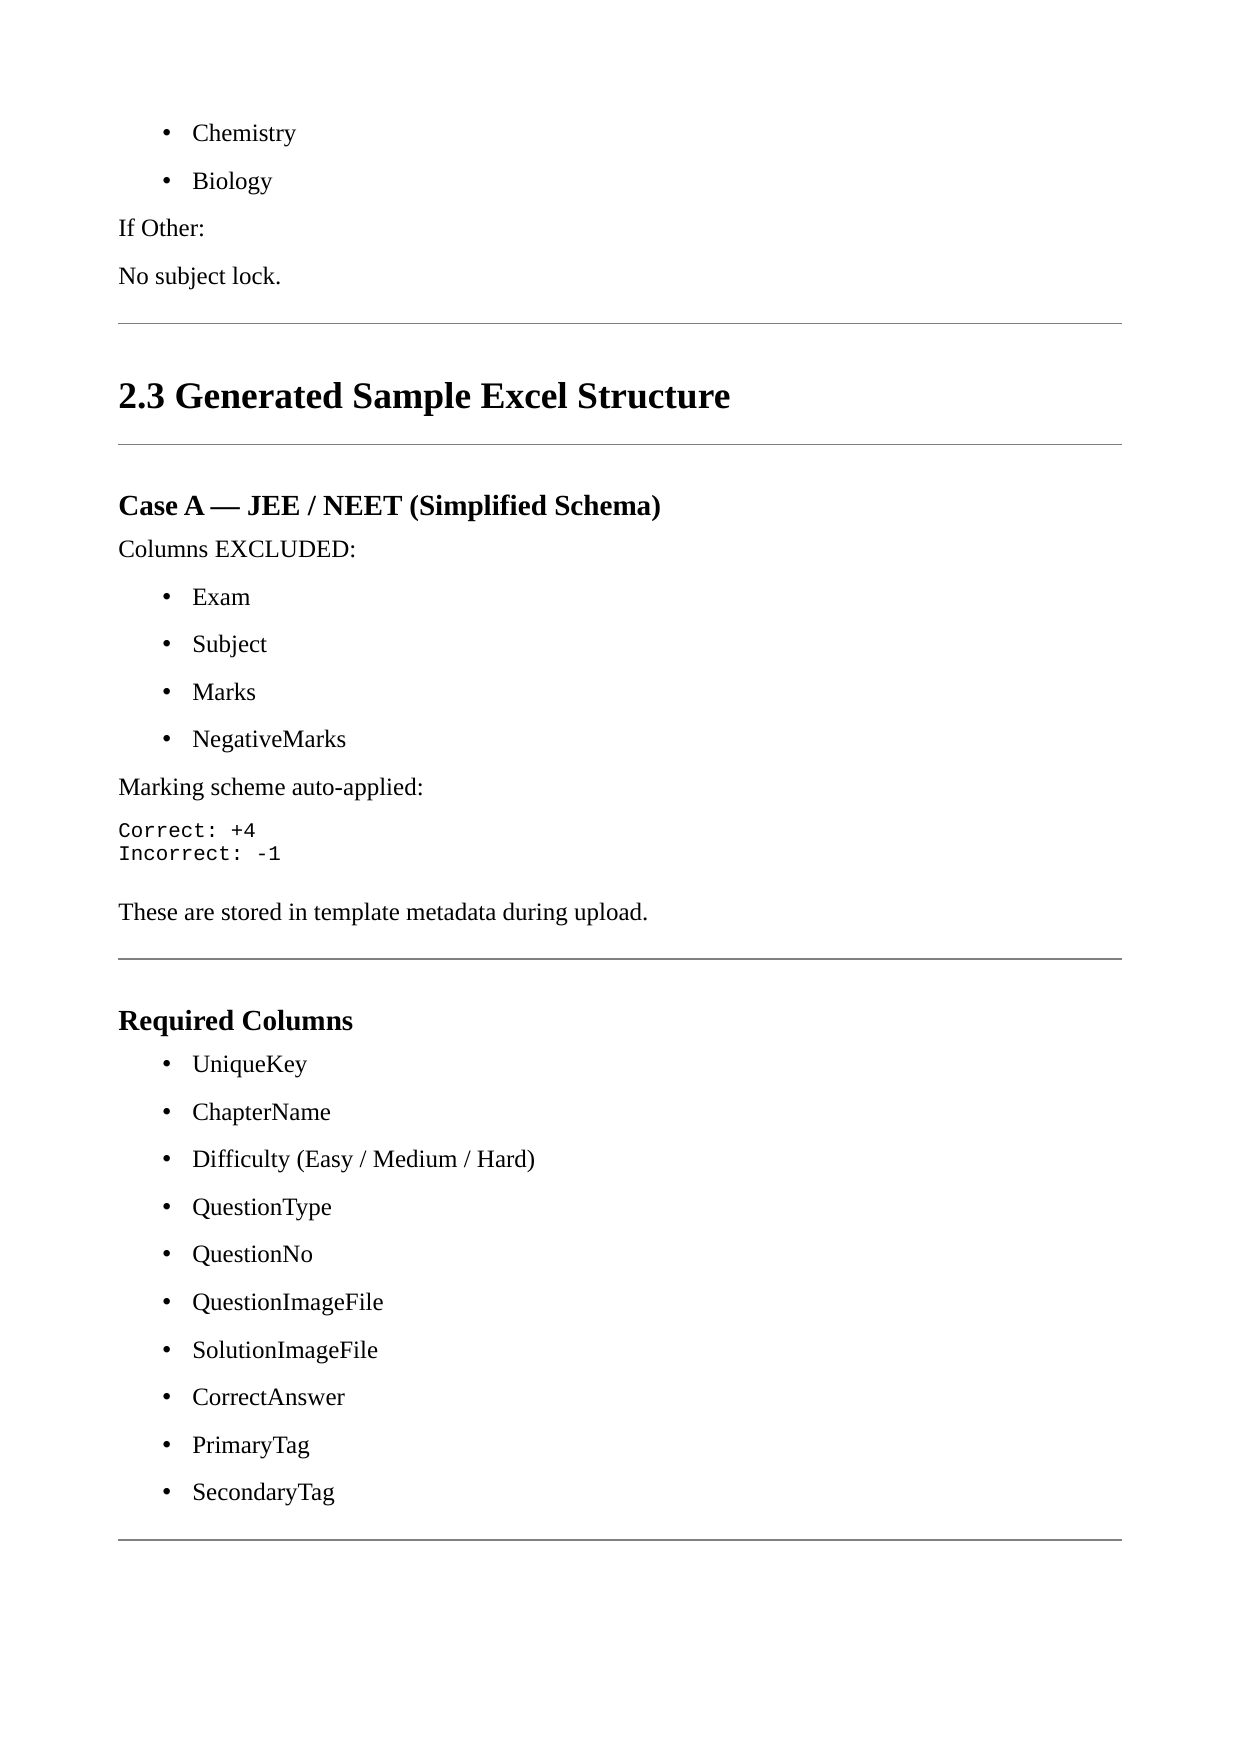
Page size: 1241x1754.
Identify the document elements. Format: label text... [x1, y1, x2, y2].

text Correct: +4 [118, 820, 1122, 843]
list CorrectAnswer [162, 1382, 1122, 1411]
list Marks [162, 677, 1122, 706]
text Marking scheme auto-applied: [118, 772, 1122, 801]
subtitle Case A — JEE / NEET (Simplified Schema) [118, 488, 1122, 522]
text Columns EXCLUDED: [118, 534, 1122, 563]
list SolutionImageFile [162, 1335, 1122, 1363]
text If Other: [118, 213, 1122, 242]
text No subject lock. [118, 261, 1122, 290]
list QuestionNo [162, 1239, 1122, 1268]
list PrimaryTag [162, 1430, 1122, 1459]
text Incorrect: -1 [118, 843, 1122, 867]
list ChapterName [162, 1097, 1122, 1125]
list QuestionImageFile [162, 1287, 1122, 1316]
list SecondaryTag [162, 1477, 1122, 1506]
list Chemistry [162, 118, 1122, 147]
list NegativeMarks [162, 724, 1122, 753]
subtitle Required Columns [118, 1003, 1122, 1037]
text These are stored in template metadata during upload. [118, 897, 1122, 925]
list Exam [162, 582, 1122, 611]
subtitle 2.3 Generated Sample Excel Structure [118, 374, 1122, 417]
list Difficulty (Easy / Medium / Hard) [162, 1144, 1122, 1173]
list Biology [162, 166, 1122, 194]
list Subject [162, 629, 1122, 658]
list UniqueKey [162, 1049, 1122, 1078]
list QuestionType [162, 1192, 1122, 1221]
